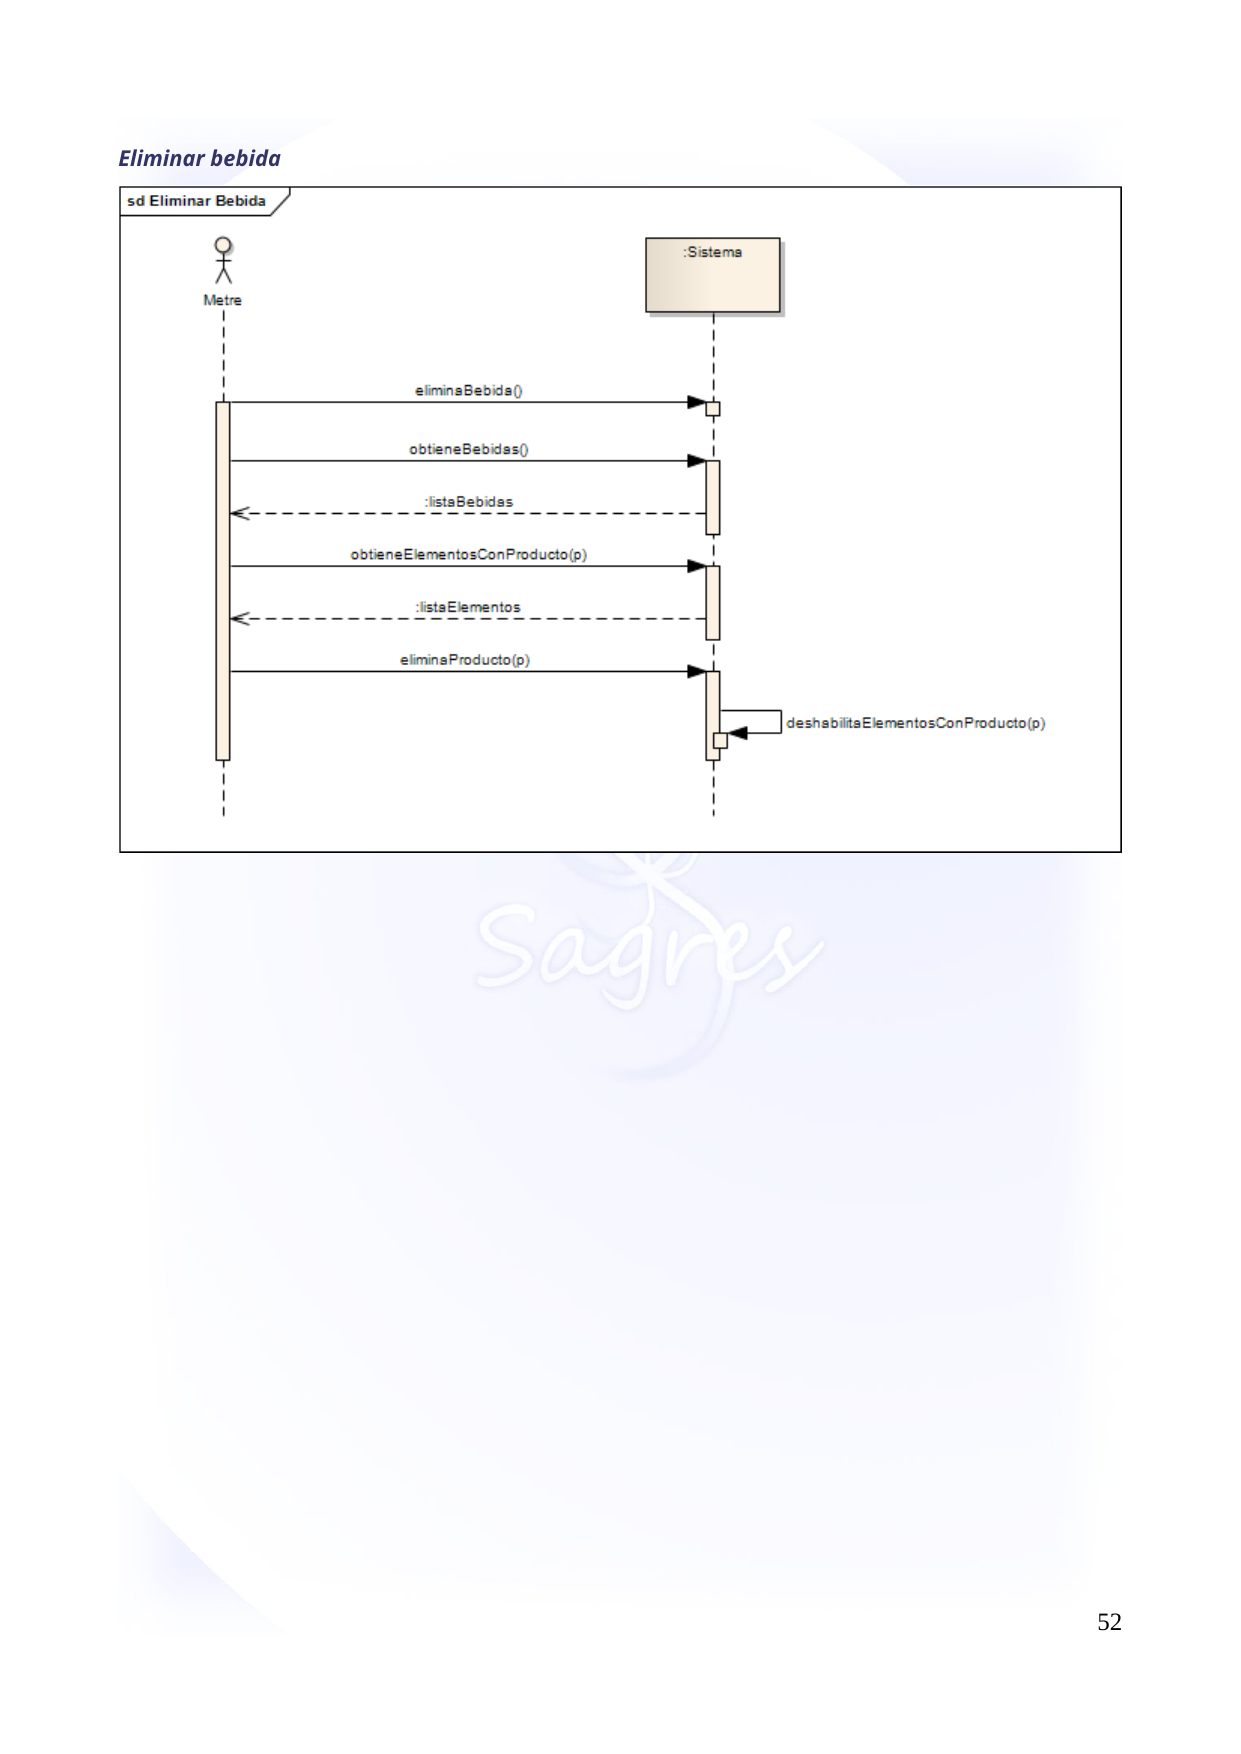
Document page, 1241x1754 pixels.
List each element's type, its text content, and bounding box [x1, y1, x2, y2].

picture [118, 173, 1122, 1636]
subtitle Eliminar bebida [118, 143, 1122, 173]
picture [118, 118, 1122, 143]
